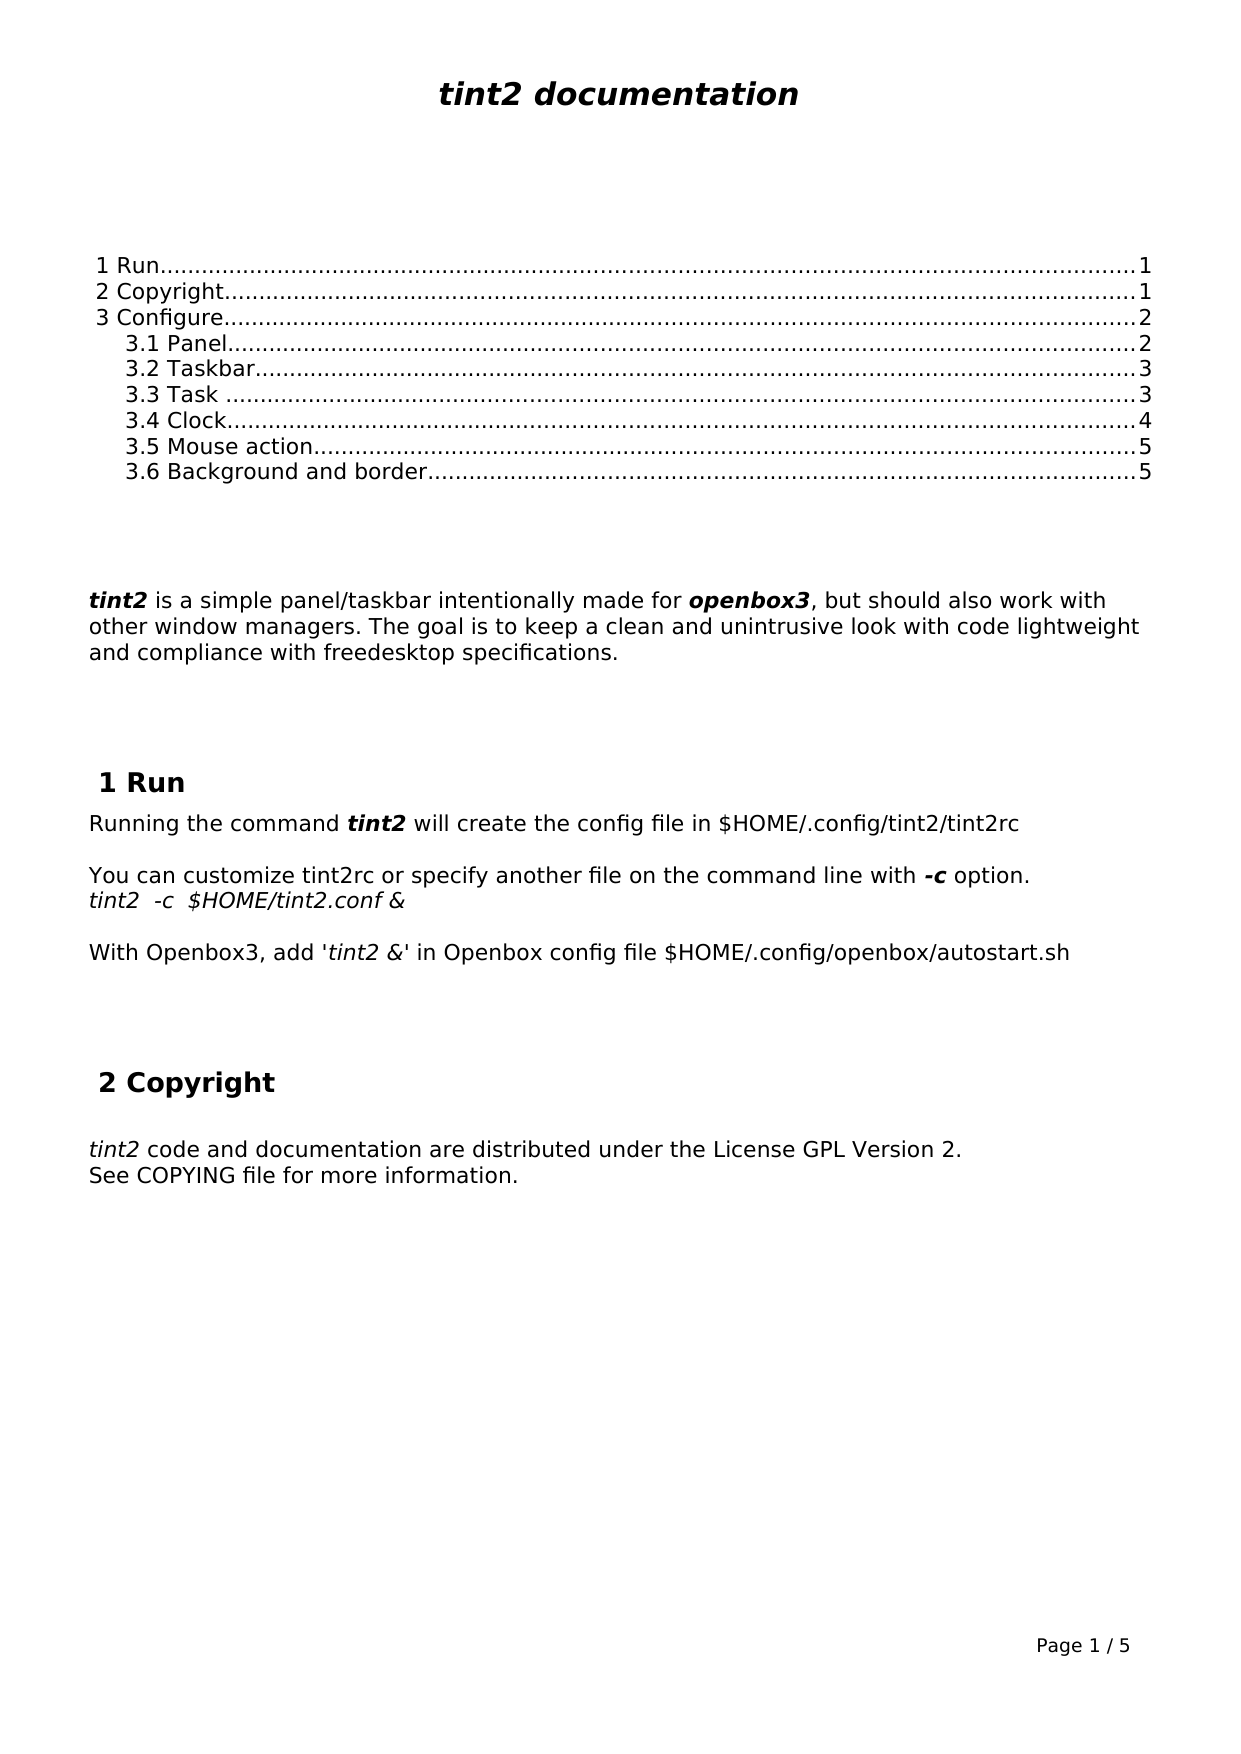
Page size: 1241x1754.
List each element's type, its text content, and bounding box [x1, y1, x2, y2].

text 3.6 Background and border 5 [118, 459, 1152, 485]
text 3.4 Clock 4 [118, 408, 1152, 433]
text 3.3 Task 3 [118, 382, 1152, 408]
text tint2 -c $HOME/tint2.conf & [88, 888, 1152, 914]
text With Openbox3, add 'tint2 &' in Openbox config file $HOME/.config/openbox/autostart.sh [88, 940, 1152, 965]
text 3.5 Mouse action 5 [118, 433, 1152, 459]
text 3.2 Taskbar 3 [118, 356, 1152, 382]
text You can customize tint2rc or specify another file on the command line with -c option. [88, 862, 1152, 888]
text tint2 is a simple panel/taskbar intentionally made for openbox3, but should also work with other window managers. The goal is to keep a clean and unintrusive look with code lightweight and compliance with freedesktop specifications. [88, 588, 1152, 665]
text tint2 documentation [88, 77, 1152, 113]
text 1 Run 1 [88, 253, 1152, 279]
subtitle Copyright [88, 1068, 1152, 1099]
text 2 Copyright 1 [88, 279, 1152, 305]
text 3.1 Panel 2 [118, 331, 1152, 356]
text 3 Configure 2 [88, 305, 1152, 331]
text Running the command tint2 will create the config file in $HOME/.config/tint2/tint2rc [88, 811, 1152, 837]
text tint2 code and documentation are distributed under the License GPL Version 2. See COPYING file for more information. [88, 1137, 1152, 1188]
subtitle Run [88, 767, 1152, 798]
